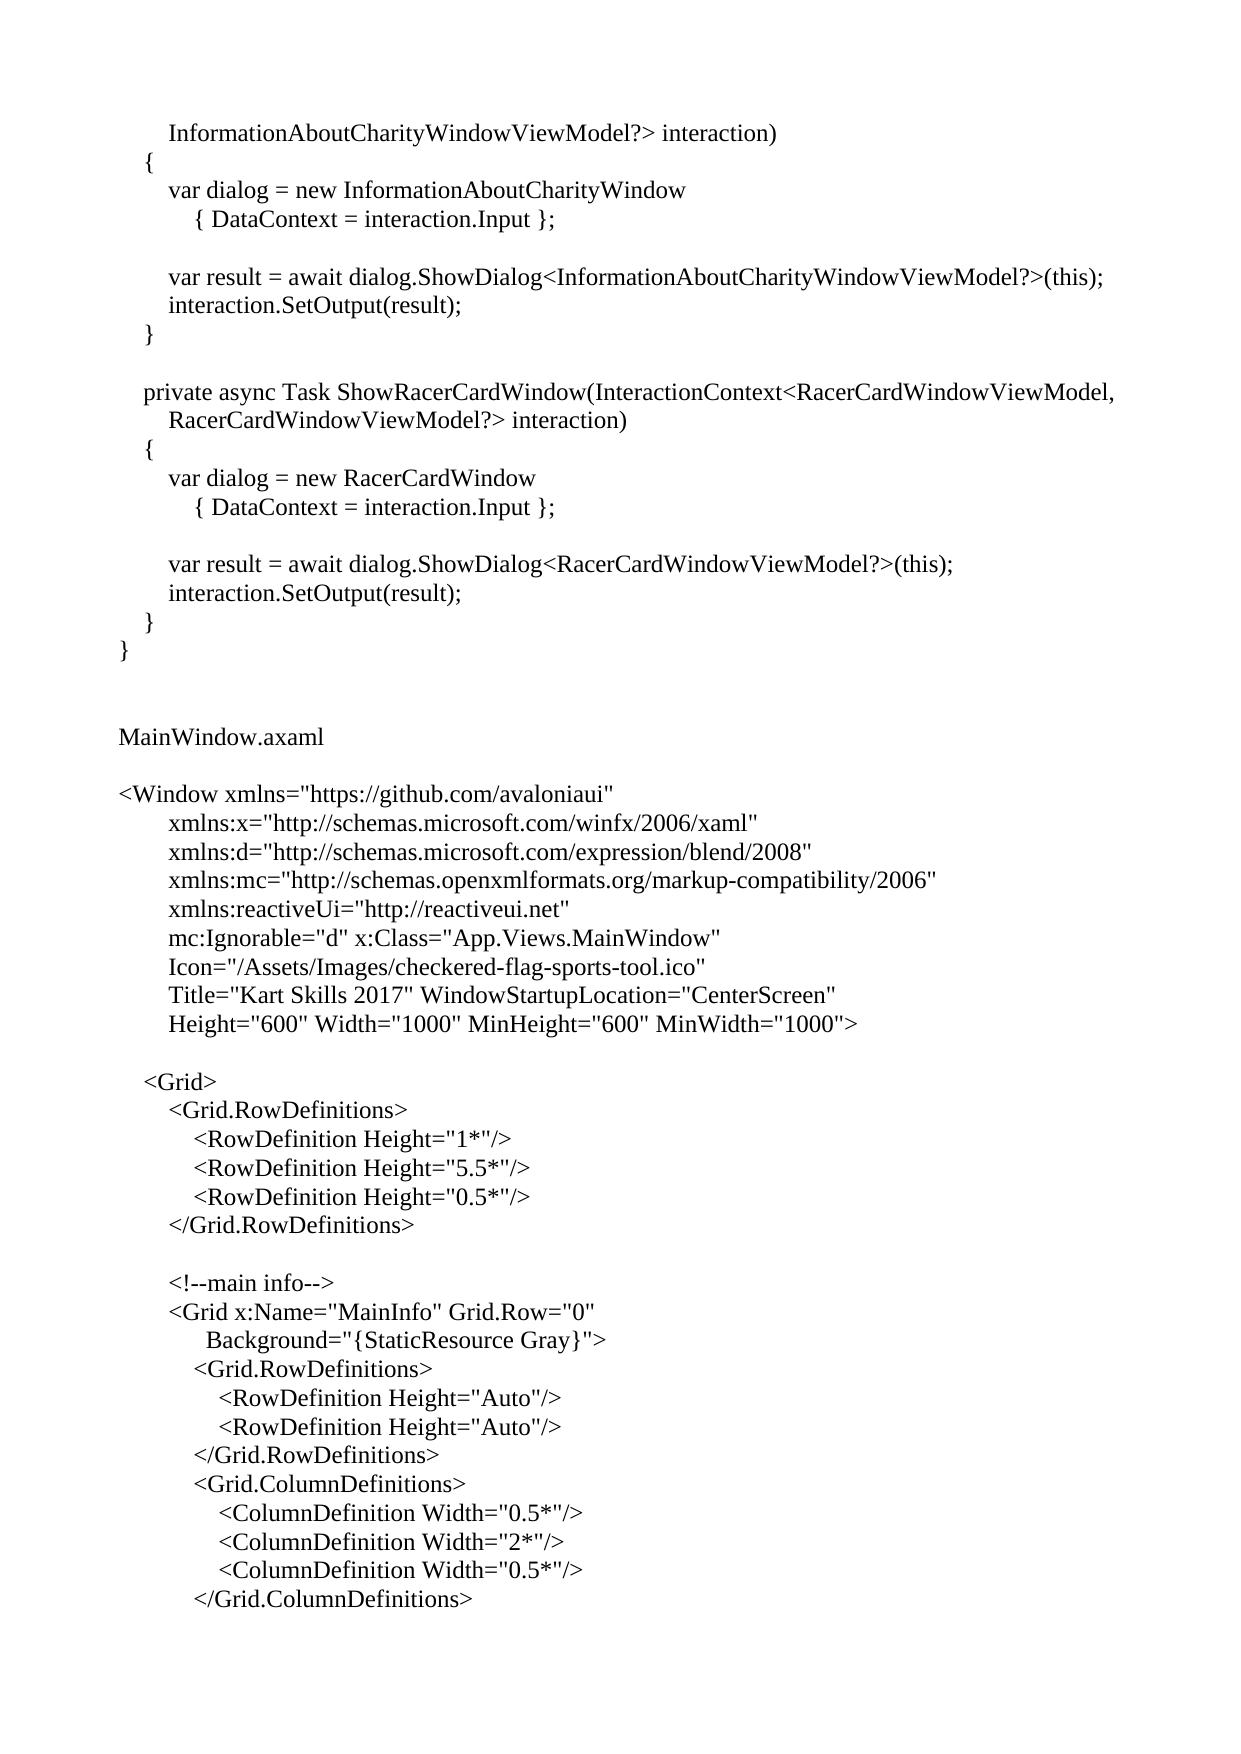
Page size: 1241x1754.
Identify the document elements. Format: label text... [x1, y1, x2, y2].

subtitle <Window xmlns="https://github.com/avaloniaui" xmlns:x="http://schemas.microsoft.com/winfx/2006/xaml" xmlns:d="http://schemas.microsoft.com/expression/blend/2008" xmlns:mc="http://schemas.openxmlformats.org/markup-compatibility/2006" xmlns:reactiveUi="http://reactiveui.net" mc:Ignorable="d" x:Class="App.Views.MainWindow" Icon="/Assets/Images/checkered-flag-sports-tool.ico" Title="Kart Skills 2017" WindowStartupLocation="CenterScreen" Height="600" Width="1000" MinHeight="600" MinWidth="1000"> <Grid> <Grid.RowDefinitions> <RowDefinition Height="1*"/> <RowDefinition Height="5.5*"/> <RowDefinition Height="0.5*"/> </Grid.RowDefinitions> <!--main info--> <Grid x:Name="MainInfo" Grid.Row="0" Background="{StaticResource Gray}"> <Grid.RowDefinitions> <RowDefinition Height="Auto"/> <RowDefinition Height="Auto"/> </Grid.RowDefinitions> <Grid.ColumnDefinitions> <ColumnDefinition Width="0.5*"/> <ColumnDefinition Width="2*"/> <ColumnDefinition Width="0.5*"/> </Grid.ColumnDefinitions> [118, 779, 1122, 1613]
subtitle MainWindow.axaml [118, 722, 1122, 779]
subtitle InformationAboutCharityWindowViewModel?> interaction) { var dialog = new InformationAboutCharityWindow { DataContext = interaction.Input }; var result = await dialog.ShowDialog<InformationAboutCharityWindowViewModel?>(this); interaction.SetOutput(result); } private async Task ShowRacerCardWindow(InteractionContext<RacerCardWindowViewModel, RacerCardWindowViewModel?> interaction) { var dialog = new RacerCardWindow { DataContext = interaction.Input }; var result = await dialog.ShowDialog<RacerCardWindowViewModel?>(this); interaction.SetOutput(result); } } [118, 118, 1122, 722]
